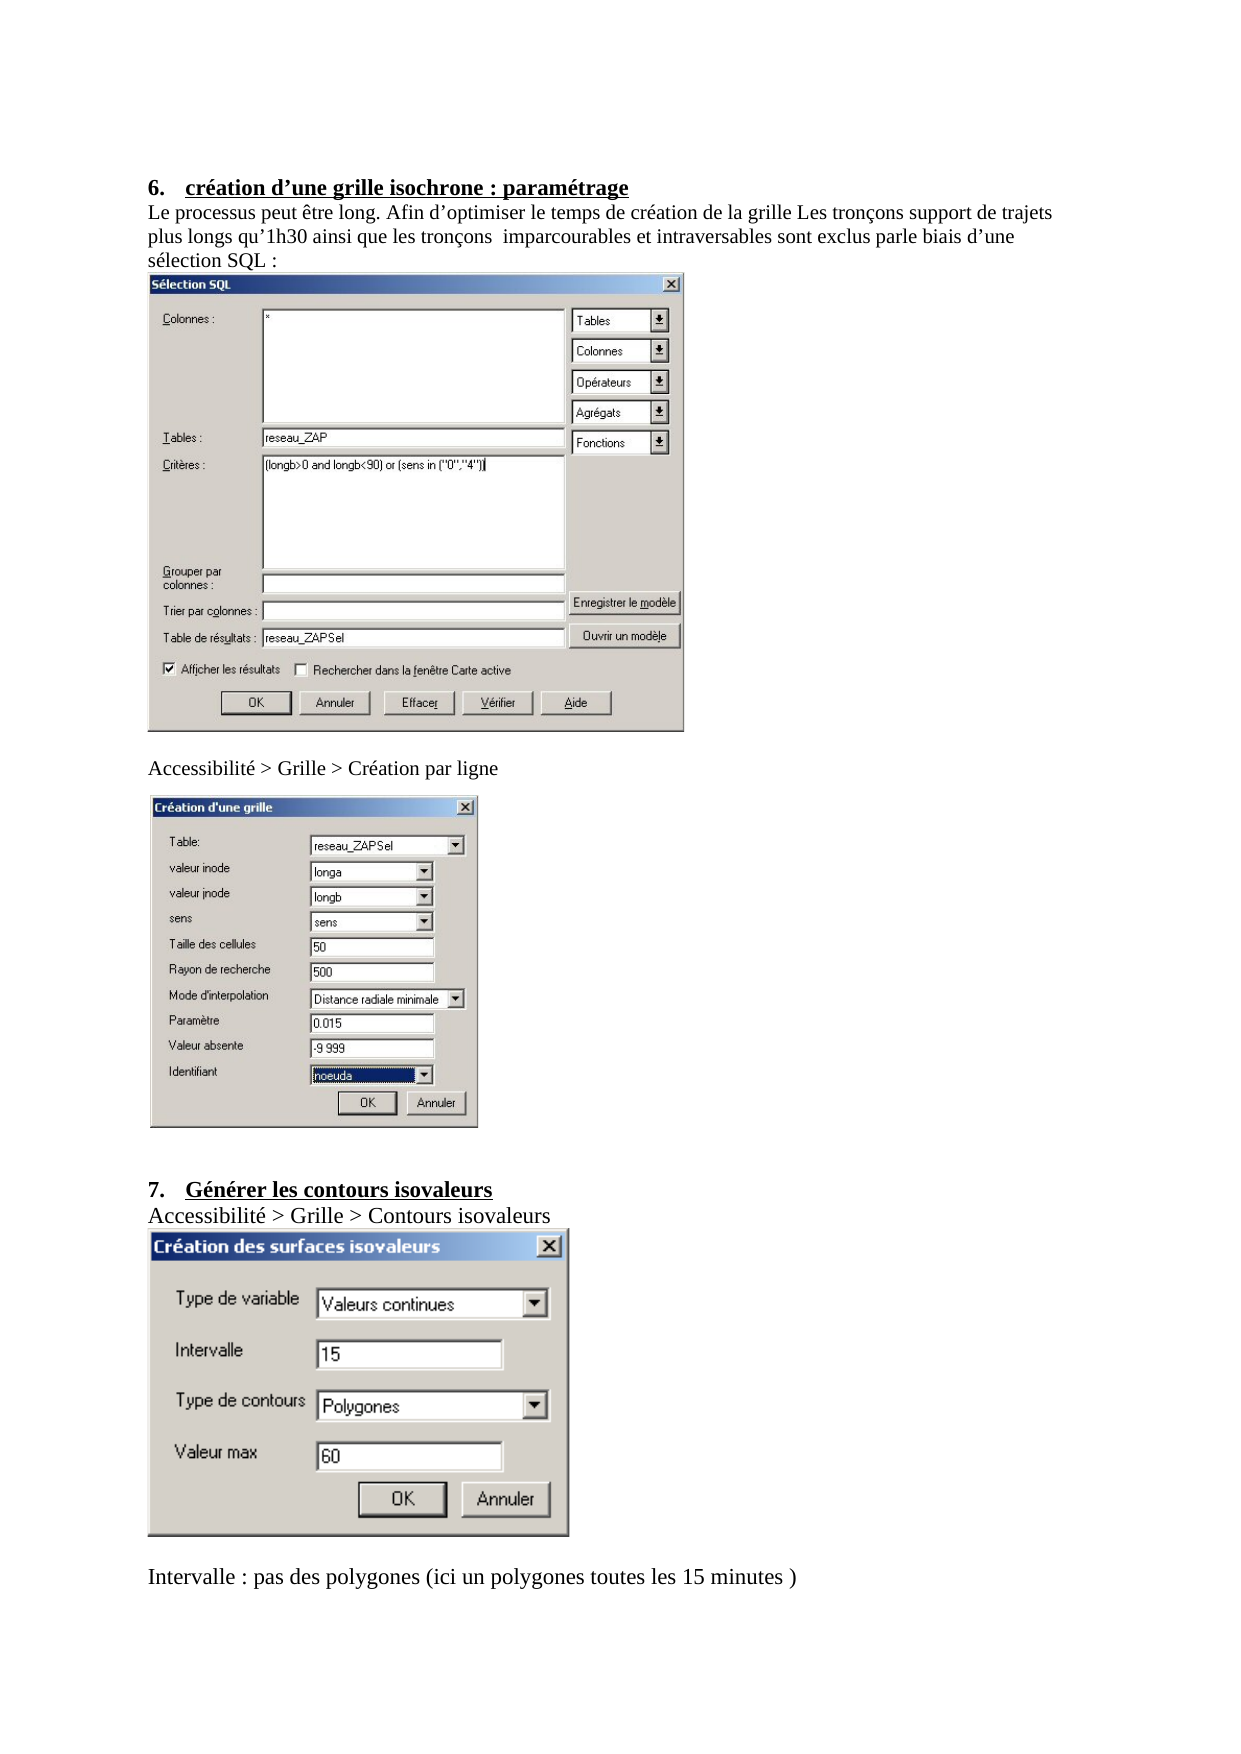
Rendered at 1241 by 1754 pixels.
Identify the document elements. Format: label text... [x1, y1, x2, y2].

list création d’une grille isochrone : paramétrage [148, 174, 1093, 200]
text Le processus peut être long. Afin d’optimiser le temps de création de la grille Les tronçons support de trajets plus longs qu’1h30 ainsi que les tronçons imparcourables et intraversables sont exclus parle biais d’une sélection SQL : [148, 200, 1093, 272]
list Générer les contours isovaleurs [148, 1176, 1093, 1202]
picture [147, 272, 685, 732]
text Intervalle : pas des polygones (ici un polygones toutes les 15 minutes ) [148, 1563, 1093, 1589]
text Accessibilité > Grille > Contours isovaleurs [148, 1202, 1093, 1229]
picture [147, 1228, 570, 1537]
text Accessibilité > Grille > Création par ligne [148, 756, 1093, 780]
picture [150, 795, 479, 1128]
